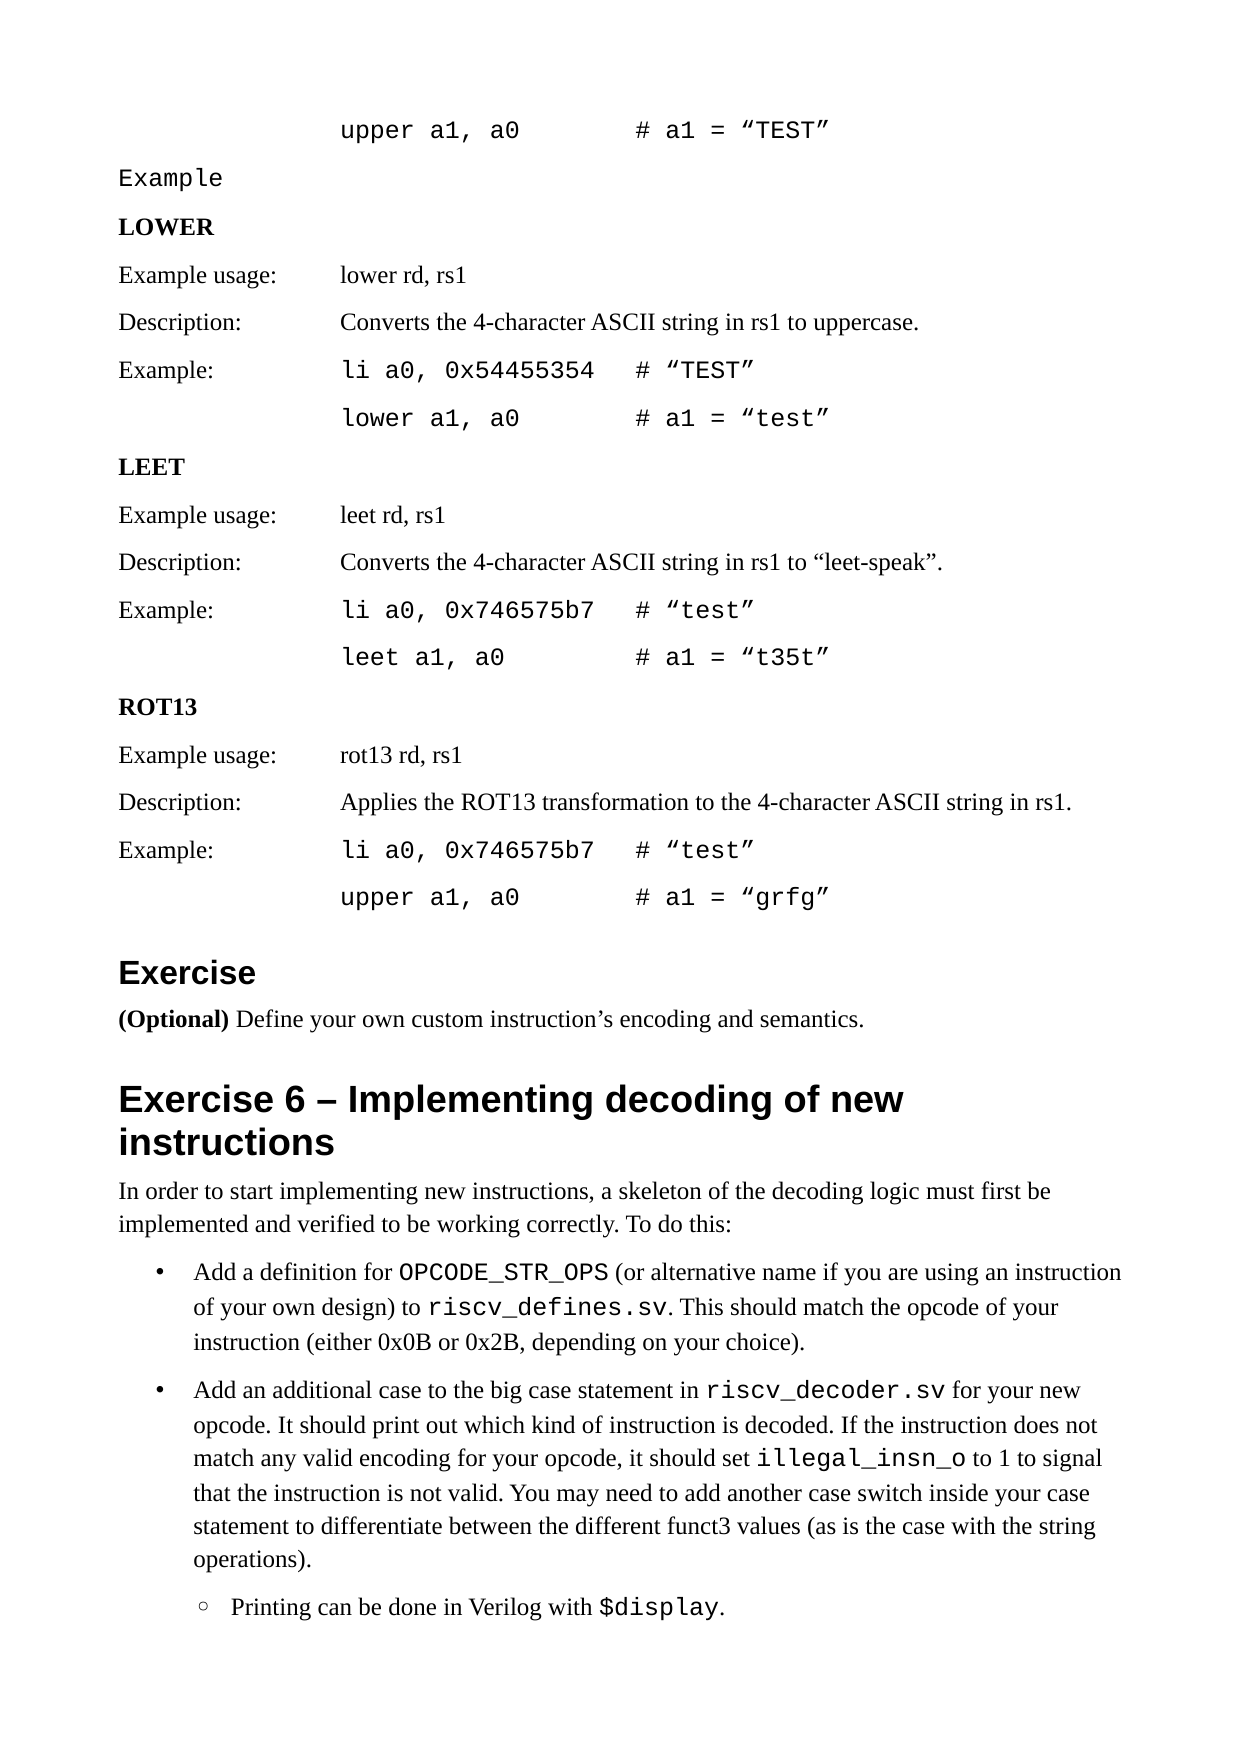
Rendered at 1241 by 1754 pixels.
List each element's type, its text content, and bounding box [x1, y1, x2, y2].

list Add a definition for OPCODE_STR_OPS (or alternative name if you are using an instruction of your own design) to riscv_defines.sv. This should match the opcode of your instruction (either 0x0B or 0x2B, depending on your choice). [156, 1257, 1122, 1356]
text ROT13 [118, 692, 1122, 721]
text Description: Converts the 4-character ASCII string in rs1 to uppercase. [118, 307, 1122, 336]
text Example usage: lower rd, rs1 [118, 260, 1122, 289]
text LEET [118, 452, 1122, 481]
text Example usage: leet rd, rs1 [118, 500, 1122, 528]
text In order to start implementing new instructions, a skeleton of the decoding logic must first be implemented and verified to be working correctly. To do this: [118, 1176, 1122, 1238]
subtitle Exercise [118, 953, 1122, 991]
text upper a1, a0 # a1 = “TEST” [118, 118, 1122, 146]
text upper a1, a0 # a1 = “grfg” [118, 885, 1122, 913]
text Example: li a0, 0x746575b7 # “test” [118, 835, 1122, 866]
text (Optional) Define your own custom instruction’s encoding and semantics. [118, 1004, 1122, 1033]
text Description: Applies the ROT13 transformation to the 4-character ASCII string in rs1. [118, 787, 1122, 816]
text Description: Converts the 4-character ASCII string in rs1 to “leet-speak”. [118, 547, 1122, 576]
text Example [118, 165, 1122, 193]
text Example: li a0, 0x54455354 # “TEST” [118, 355, 1122, 386]
text leet a1, a0 # a1 = “t35t” [118, 645, 1122, 673]
list Add an additional case to the big case statement in riscv_decoder.sv for your new opcode. It should print out which kind of instruction is decoded. If the instruction does not match any valid encoding for your opcode, it should set illegal_insn_o to 1 to signal that the instruction is not valid. You may need to add another case switch inside your case statement to differentiate between the different funct3 values (as is the case with the string operations). [156, 1375, 1122, 1573]
text LOWER [118, 212, 1122, 241]
text lower a1, a0 # a1 = “test” [118, 405, 1122, 433]
text Example usage: rot13 rd, rs1 [118, 740, 1122, 768]
list Printing can be done in Verilog with $display. [193, 1592, 1122, 1622]
text Example: li a0, 0x746575b7 # “test” [118, 595, 1122, 626]
subtitle Exercise 6 – Implementing decoding of new instructions [118, 1077, 1122, 1164]
